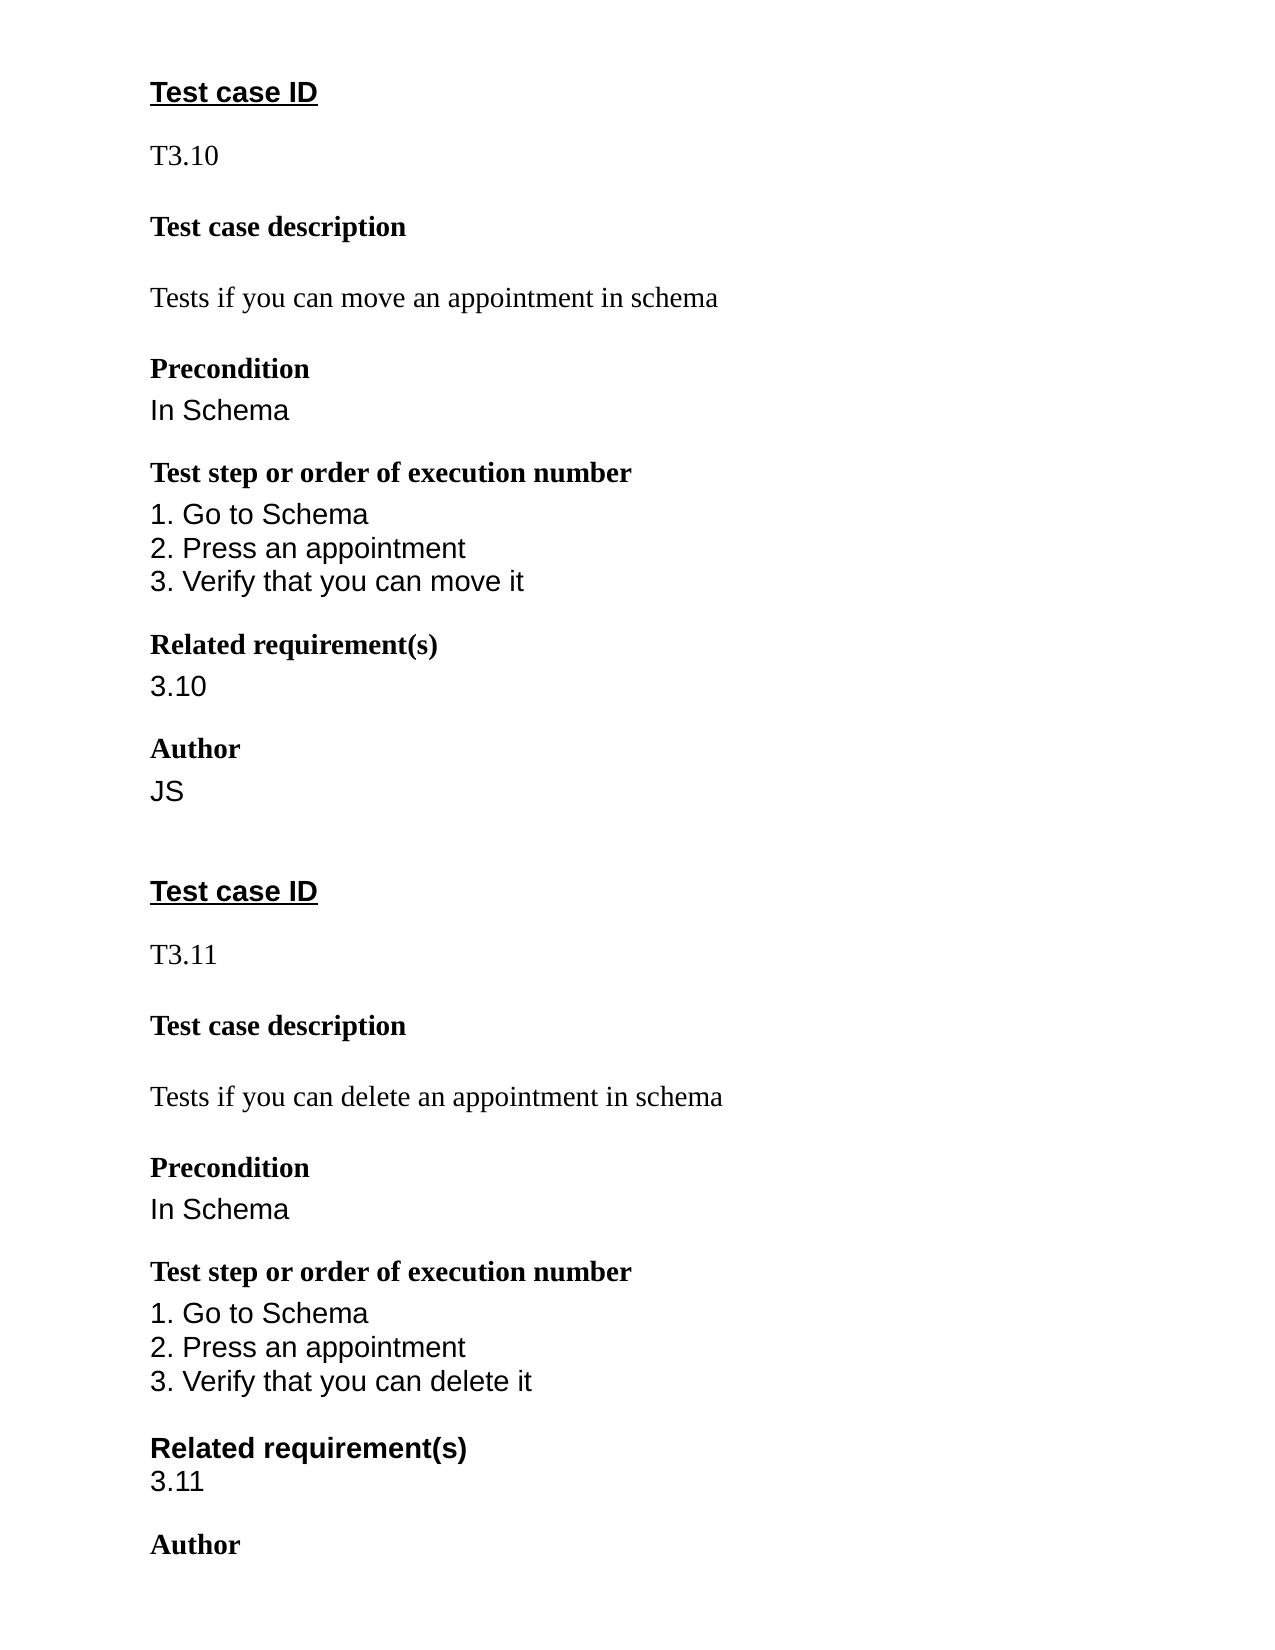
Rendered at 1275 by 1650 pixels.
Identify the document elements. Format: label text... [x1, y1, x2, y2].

text Test case description [150, 1008, 1125, 1041]
text Test step or order of execution number [150, 455, 1125, 489]
text Tests if you can delete an appointment in schema [150, 1079, 1125, 1112]
text Precondition [150, 1150, 1125, 1183]
text Tests if you can move an appointment in schema [150, 280, 1125, 313]
text Precondition [150, 351, 1125, 384]
text Test step or order of execution number [150, 1254, 1125, 1288]
text Author [150, 1527, 1125, 1560]
text 3.10 [150, 669, 1125, 702]
text JS Test case ID [150, 773, 1125, 908]
text 1. Go to Schema 2. Press an appointment 3. Verify that you can delete it Related requirement(s) 3.11 [150, 1296, 1125, 1498]
text Test case ID [150, 75, 1125, 108]
text In Schema [150, 1192, 1125, 1225]
text Author [150, 732, 1125, 765]
text T3.10 [150, 138, 1125, 171]
text T3.11 [150, 937, 1125, 970]
text 1. Go to Schema 2. Press an appointment 3. Verify that you can move it [150, 497, 1125, 598]
text Related requirement(s) [150, 627, 1125, 661]
text In Schema [150, 393, 1125, 426]
text Test case description [150, 209, 1125, 242]
